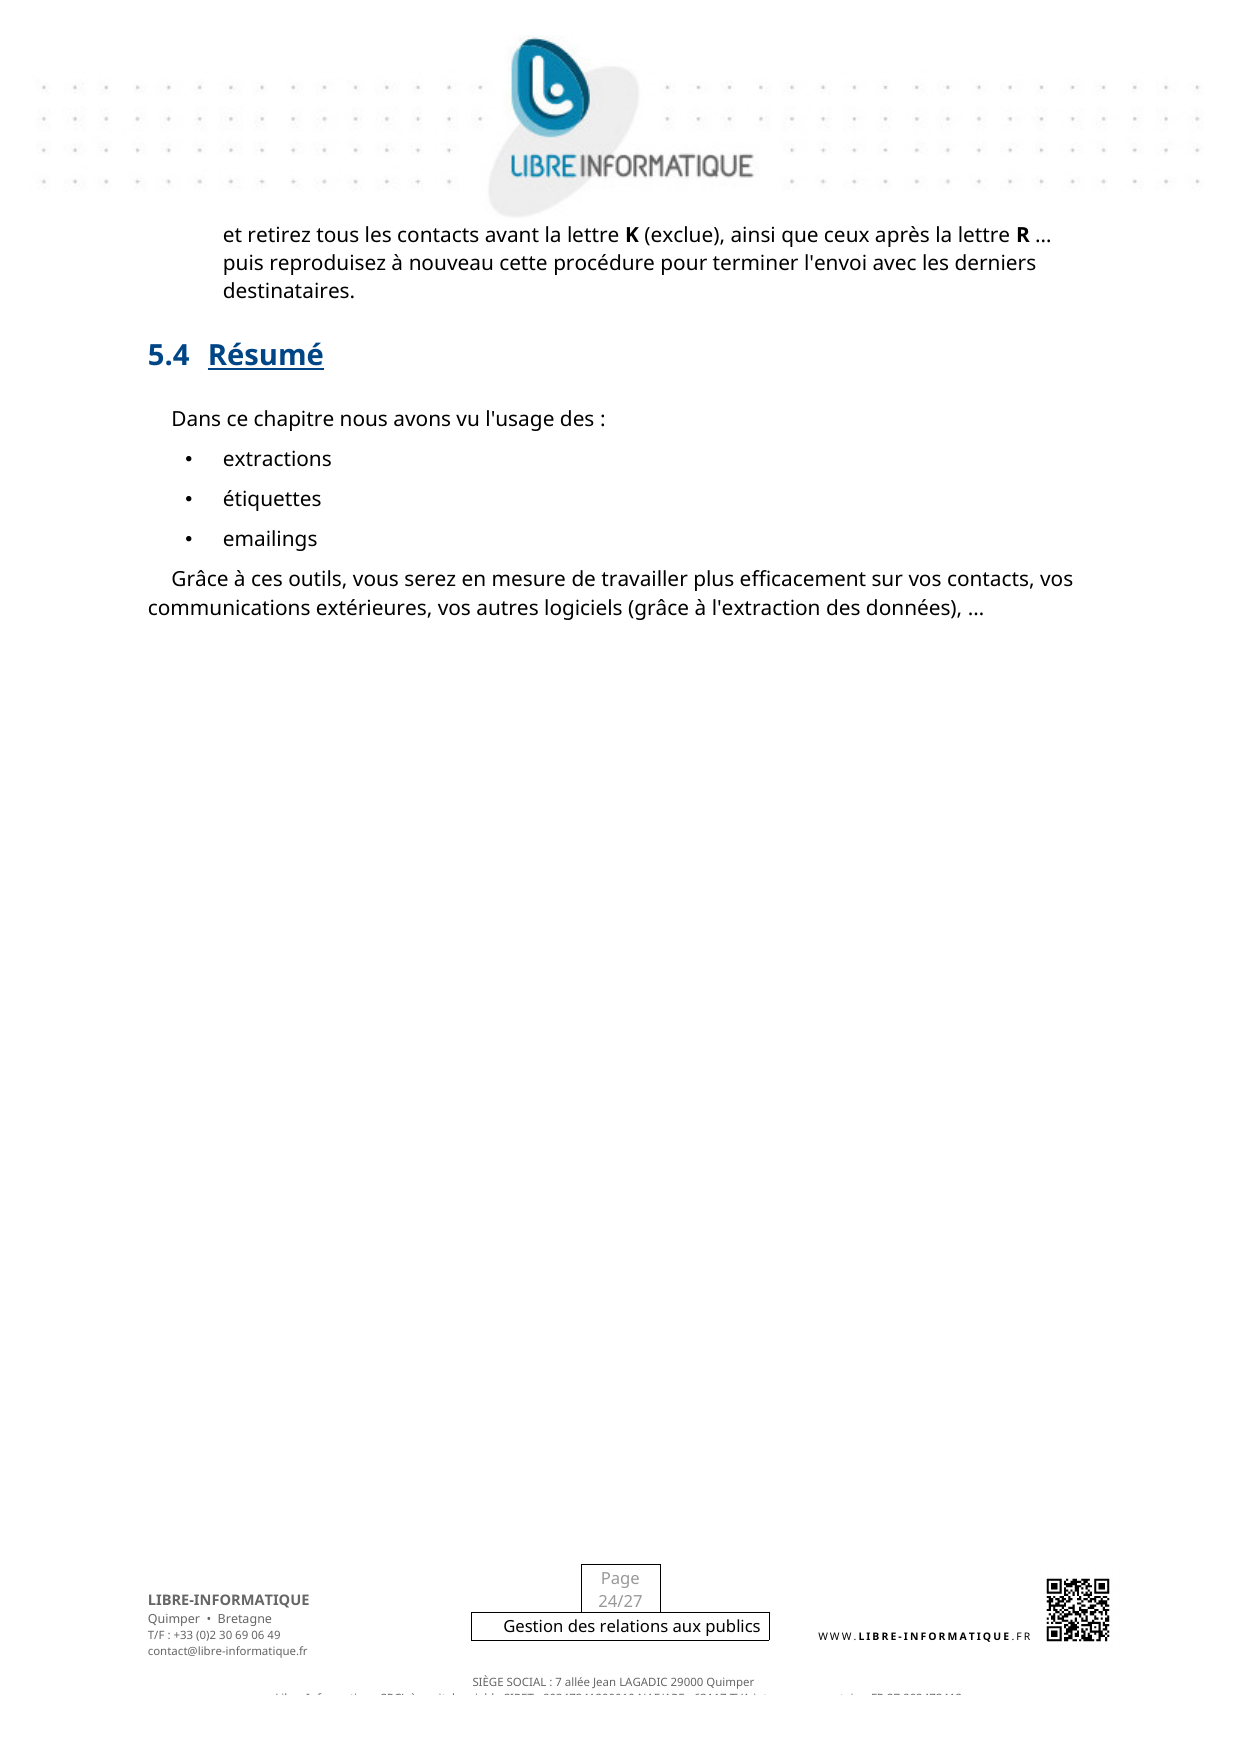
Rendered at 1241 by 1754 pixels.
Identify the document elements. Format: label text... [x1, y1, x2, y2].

picture [27, 35, 1213, 220]
text Dans ce chapitre nous avons vu l'usage des : [148, 404, 1093, 432]
list emailings [185, 524, 1093, 553]
picture [1036, 1568, 1120, 1652]
list extractions [185, 444, 1093, 472]
subtitle Résumé [148, 334, 1093, 374]
text Grâce à ces outils, vous serez en mesure de travailler plus efficacement sur vos contacts, vos communications extérieures, vos autres logiciels (grâce à l'extraction des données), … [148, 564, 1093, 621]
list étiquettes [185, 484, 1093, 512]
list et retirez tous les contacts avant la lettre K (exclue), ainsi que ceux après la lettre R … puis reproduisez à nouveau cette procédure pour terminer l'envoi avec les derniers destinataires. [185, 220, 1093, 305]
